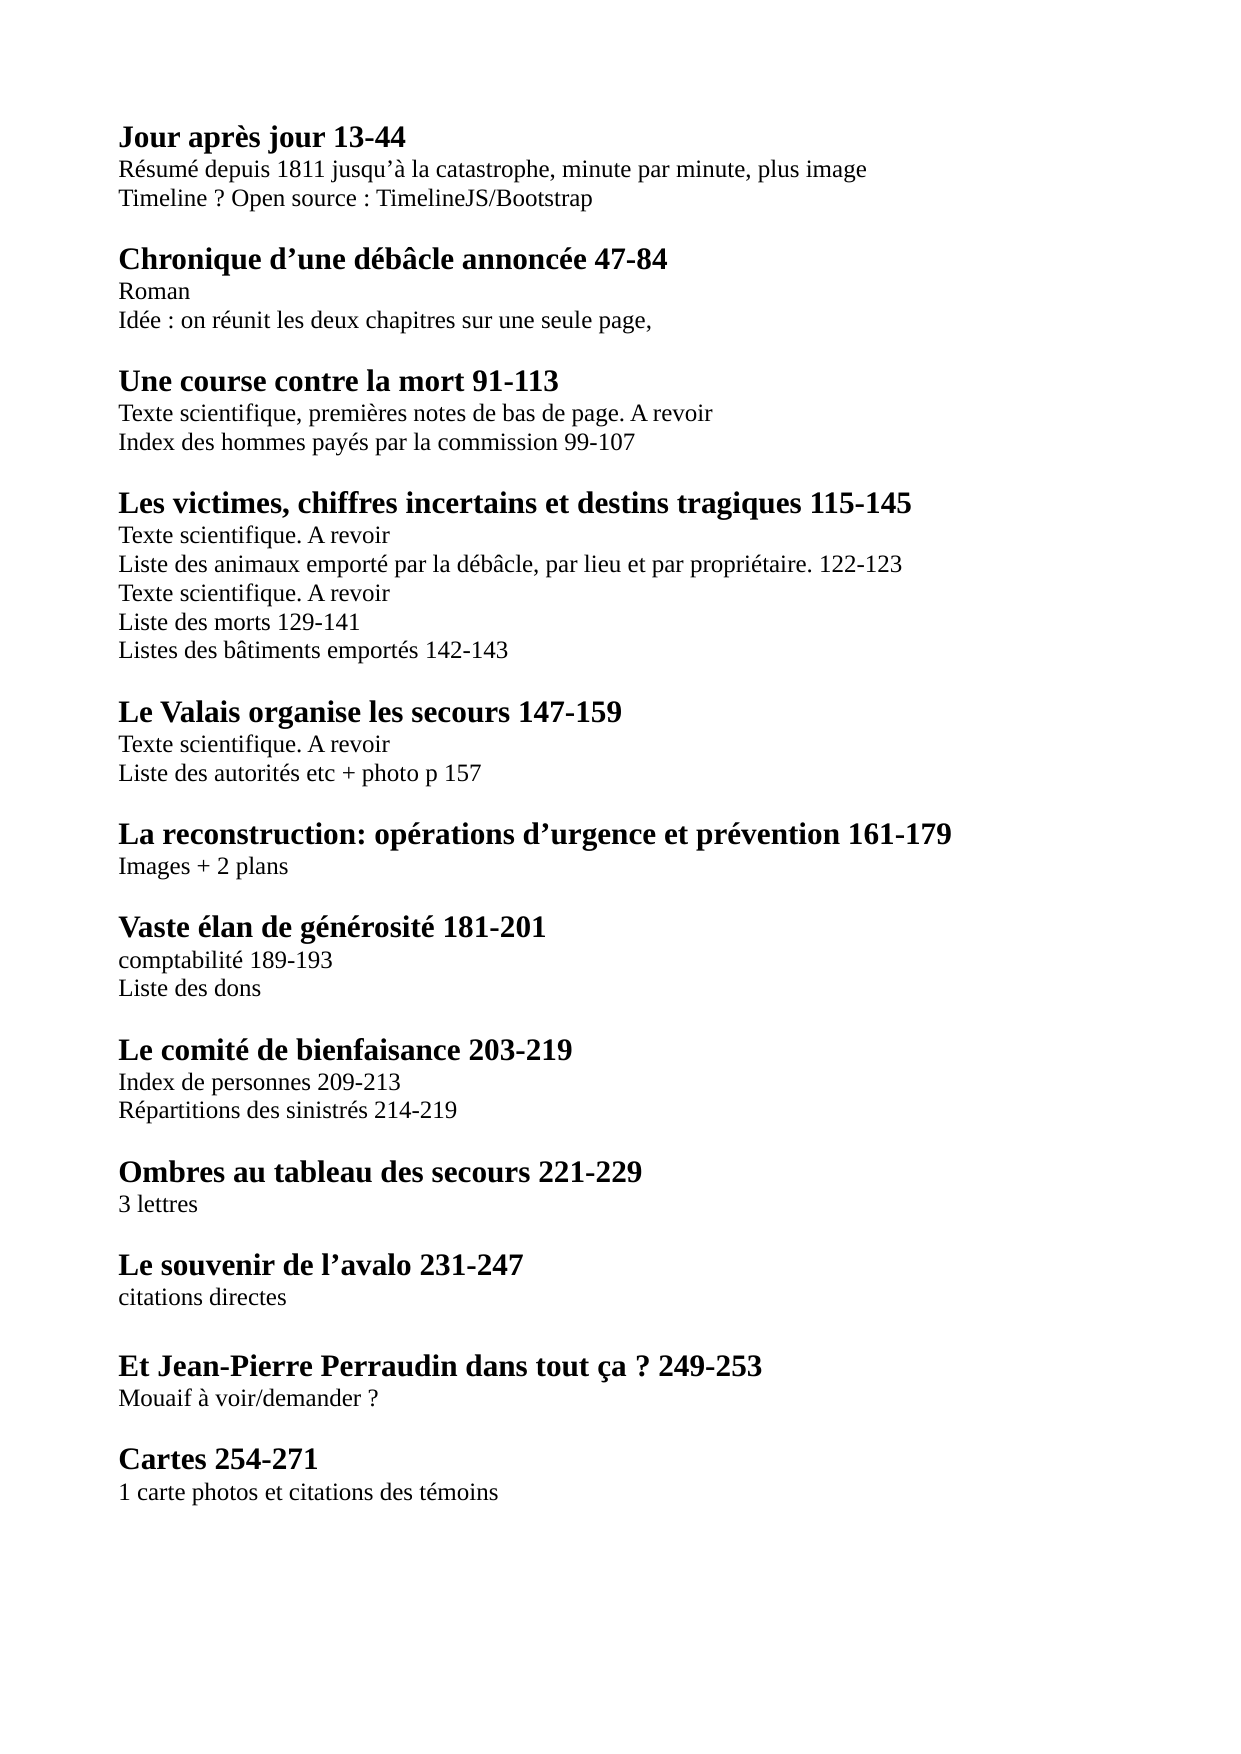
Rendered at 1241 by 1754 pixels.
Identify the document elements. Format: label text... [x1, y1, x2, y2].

text Texte scientifique. A revoir [118, 729, 1122, 758]
text Timeline ? Open source : TimelineJS/Bootstrap [118, 183, 1122, 212]
text 3 lettres [118, 1189, 1122, 1218]
text Répartitions des sinistrés 214-219 [118, 1096, 1122, 1124]
text Liste des dons [118, 973, 1122, 1002]
text Liste des autorités etc + photo p 157 [118, 758, 1122, 787]
text Index de personnes 209-213 [118, 1067, 1122, 1096]
text Une course contre la mort 91-113 [118, 362, 1122, 398]
text citations directes [118, 1282, 1122, 1311]
text Le Valais organise les secours 147-159 [118, 693, 1122, 729]
text Résumé depuis 1811 jusqu’à la catastrophe, minute par minute, plus image [118, 154, 1122, 183]
text Liste des animaux emporté par la débâcle, par lieu et par propriétaire. 122-123 [118, 549, 1122, 578]
text Index des hommes payés par la commission 99-107 [118, 427, 1122, 456]
text comptabilité 189-193 [118, 945, 1122, 973]
text Texte scientifique. A revoir [118, 521, 1122, 549]
text Le comité de bienfaisance 203-219 [118, 1031, 1122, 1067]
text Et Jean-Pierre Perraudin dans tout ça ? 249-253 [118, 1347, 1122, 1383]
text Mouaif à voir/demander ? [118, 1383, 1122, 1412]
text Images + 2 plans [118, 851, 1122, 880]
text Chronique d’une débâcle annoncée 47-84 [118, 240, 1122, 276]
text Les victimes, chiffres incertains et destins tragiques 115-145 [118, 485, 1122, 521]
text Cartes 254-271 [118, 1441, 1122, 1477]
text La reconstruction: opérations d’urgence et prévention 161-179 [118, 815, 1122, 851]
text Texte scientifique, premières notes de bas de page. A revoir [118, 398, 1122, 427]
text Jour après jour 13-44 [118, 118, 1122, 154]
text Vaste élan de générosité 181-201 [118, 909, 1122, 945]
text Liste des morts 129-141 [118, 607, 1122, 636]
text Texte scientifique. A revoir [118, 578, 1122, 607]
text Listes des bâtiments emportés 142-143 [118, 636, 1122, 664]
text Ombres au tableau des secours 221-229 [118, 1153, 1122, 1189]
text Idée : on réunit les deux chapitres sur une seule page, [118, 305, 1122, 334]
text 1 carte photos et citations des témoins [118, 1477, 1122, 1505]
text Roman [118, 276, 1122, 305]
text Le souvenir de l’avalo 231-247 [118, 1247, 1122, 1282]
